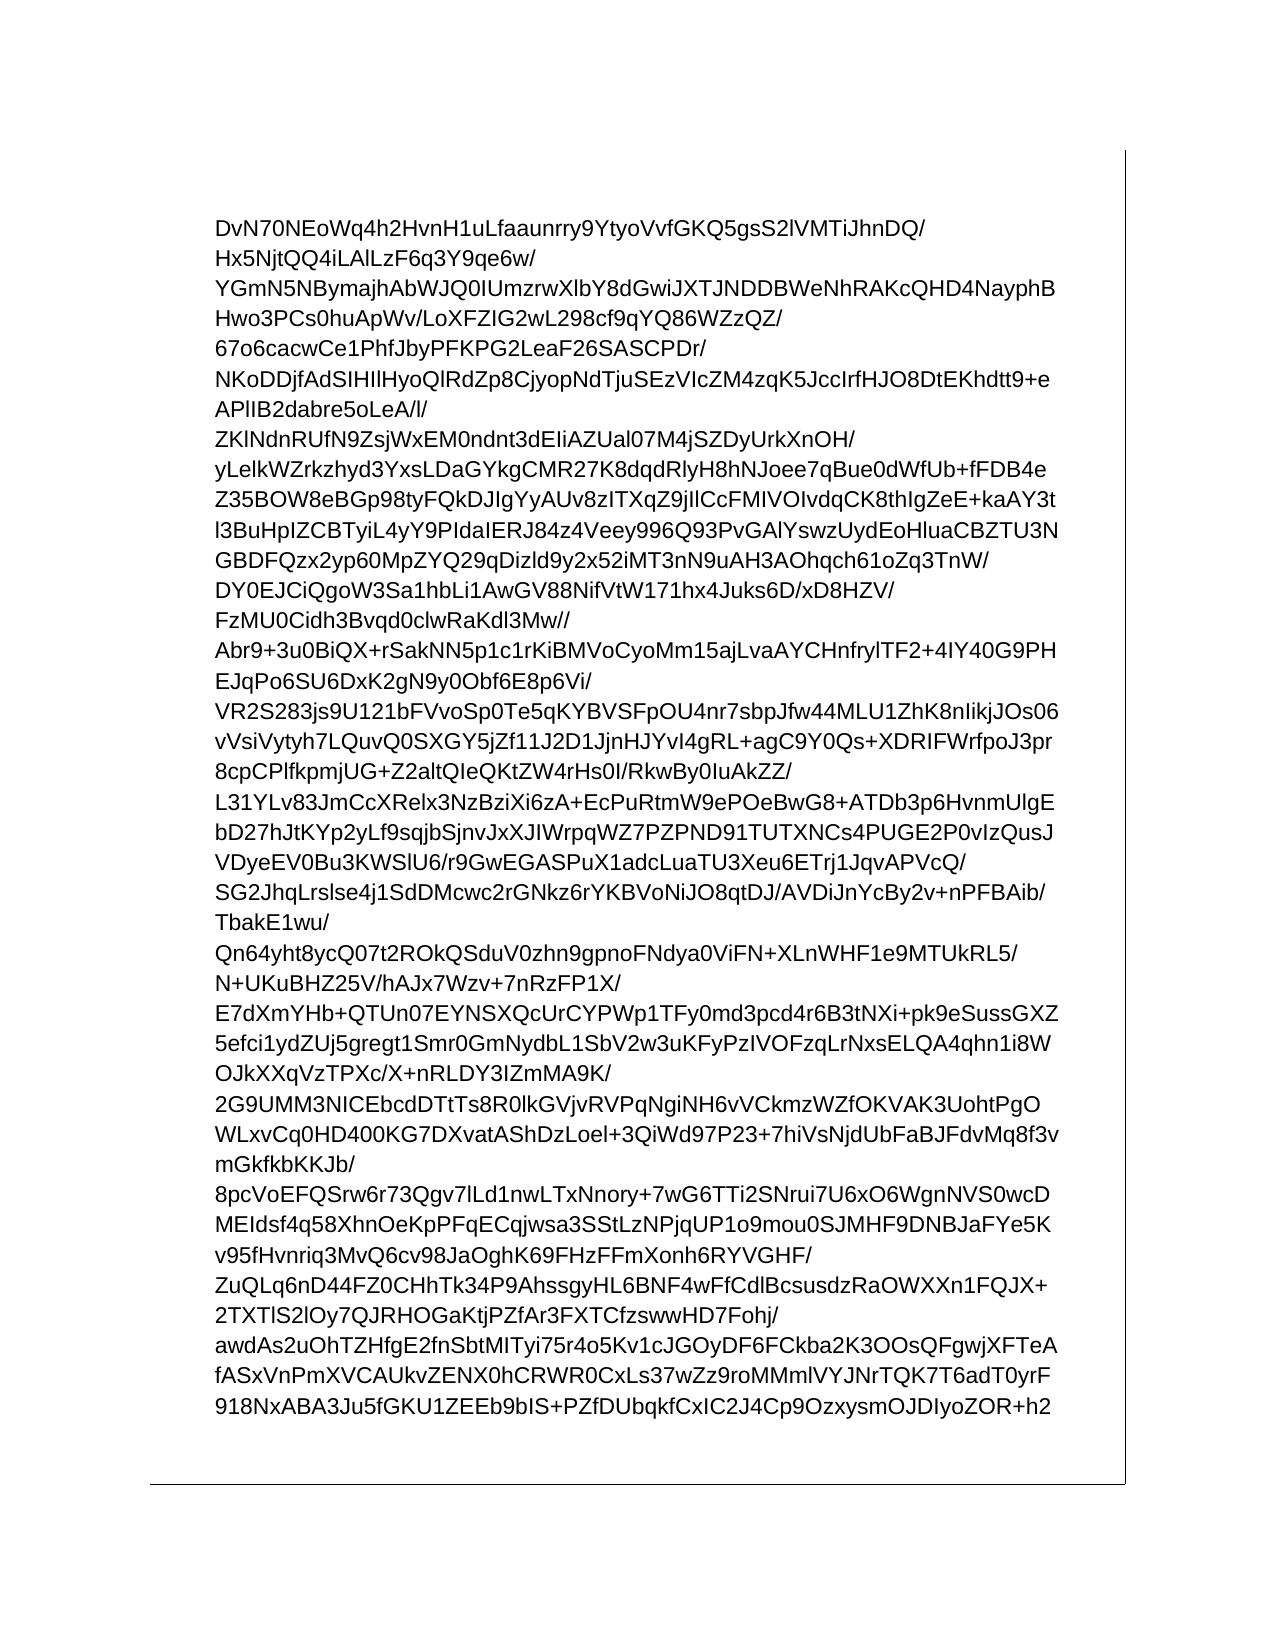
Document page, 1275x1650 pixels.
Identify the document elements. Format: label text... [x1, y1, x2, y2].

text DvN70NEoWq4h2HvnH1uLfaaunrry9YtyoVvfGKQ5gsS2lVMTiJhnDQ/Hx5NjtQQ4iLAlLzF6q3Y9qe6w/YGmN5NBymajhAbWJQ0IUmzrwXlbY8dGwiJXTJNDDBWeNhRAKcQHD4NayphBHwo3PCs0huApWv/LoXFZIG2wL298cf9qYQ86WZzQZ/67o6cacwCe1PhfJbyPFKPG2LeaF26SASCPDr/NKoDDjfAdSIHIlHyoQlRdZp8CjyopNdTjuSEzVIcZM4zqK5JccIrfHJO8DtEKhdtt9+eAPlIB2dabre5oLeA/l/ZKlNdnRUfN9ZsjWxEM0ndnt3dEIiAZUal07M4jSZDyUrkXnOH/yLelkWZrkzhyd3YxsLDaGYkgCMR27K8dqdRlyH8hNJoee7qBue0dWfUb+fFDB4eZ35BOW8eBGp98tyFQkDJIgYyAUv8zITXqZ9jIlCcFMIVOIvdqCK8thIgZeE+kaAY3tl3BuHpIZCBTyiL4yY9PIdaIERJ84z4Veey996Q93PvGAlYswzUydEoHluaCBZTU3NGBDFQzx2yp60MpZYQ29qDizld9y2x52iMT3nN9uAH3AOhqch61oZq3TnW/DY0EJCiQgoW3Sa1hbLi1AwGV88NifVtW171hx4Juks6D/xD8HZV/FzMU0Cidh3Bvqd0clwRaKdl3Mw//Abr9+3u0BiQX+rSakNN5p1c1rKiBMVoCyoMm15ajLvaAYCHnfrylTF2+4IY40G9PHEJqPo6SU6DxK2gN9y0Obf6E8p6Vi/VR2S283js9U121bFVvoSp0Te5qKYBVSFpOU4nr7sbpJfw44MLU1ZhK8nIikjJOs06vVsiVytyh7LQuvQ0SXGY5jZf11J2D1JjnHJYvI4gRL+agC9Y0Qs+XDRIFWrfpoJ3pr8cpCPlfkpmjUG+Z2altQIeQKtZW4rHs0I/RkwBy0IuAkZZ/L31YLv83JmCcXRelx3NzBziXi6zA+EcPuRtmW9ePOeBwG8+ATDb3p6HvnmUlgEbD27hJtKYp2yLf9sqjbSjnvJxXJIWrpqWZ7PZPND91TUTXNCs4PUGE2P0vIzQusJVDyeEV0Bu3KWSlU6/r9GwEGASPuX1adcLuaTU3Xeu6ETrj1JqvAPVcQ/SG2JhqLrslse4j1SdDMcwc2rGNkz6rYKBVoNiJO8qtDJ/AVDiJnYcBy2v+nPFBAib/TbakE1wu/Qn64yht8ycQ07t2ROkQSduV0zhn9gpnoFNdya0ViFN+XLnWHF1e9MTUkRL5/N+UKuBHZ25V/hAJx7Wzv+7nRzFP1X/E7dXmYHb+QTUn07EYNSXQcUrCYPWp1TFy0md3pcd4r6B3tNXi+pk9eSussGXZ5efci1ydZUj5gregt1Smr0GmNydbL1SbV2w3uKFyPzIVOFzqLrNxsELQA4qhn1i8WOJkXXqVzTPXc/X+nRLDY3IZmMA9K/2G9UMM3NICEbcdDTtTs8R0lkGVjvRVPqNgiNH6vVCkmzWZfOKVAK3UohtPgOWLxvCq0HD400KG7DXvatAShDzLoel+3QiWd97P23+7hiVsNjdUbFaBJFdvMq8f3vmGkfkbKKJb/8pcVoEFQSrw6r73Qgv7lLd1nwLTxNnory+7wG6TTi2SNrui7U6xO6WgnNVS0wcDMEIdsf4q58XhnOeKpPFqECqjwsa3SStLzNPjqUP1o9mou0SJMHF9DNBJaFYe5Kv95fHvnriq3MvQ6cv98JaOghK69FHzFFmXonh6RYVGHF/ZuQLq6nD44FZ0CHhTk34P9AhssgyHL6BNF4wFfCdlBcsusdzRaOWXXn1FQJX+2TXTlS2lOy7QJRHOGaKtjPZfAr3FXTCfzswwHD7Fohj/awdAs2uOhTZHfgE2fnSbtMITyi75r4o5Kv1cJGOyDF6FCkba2K3OOsQFgwjXFTeAfASxVnPmXVCAUkvZENX0hCRWR0CxLs37wZz9roMMmlVYJNrTQK7T6adT0yrF918NxABA3Ju5fGKU1ZEEb9bIS+PZfDUbqkfCxIC2J4Cp9OzxysmOJDIyoZOR+h2 [150, 150, 1125, 1484]
